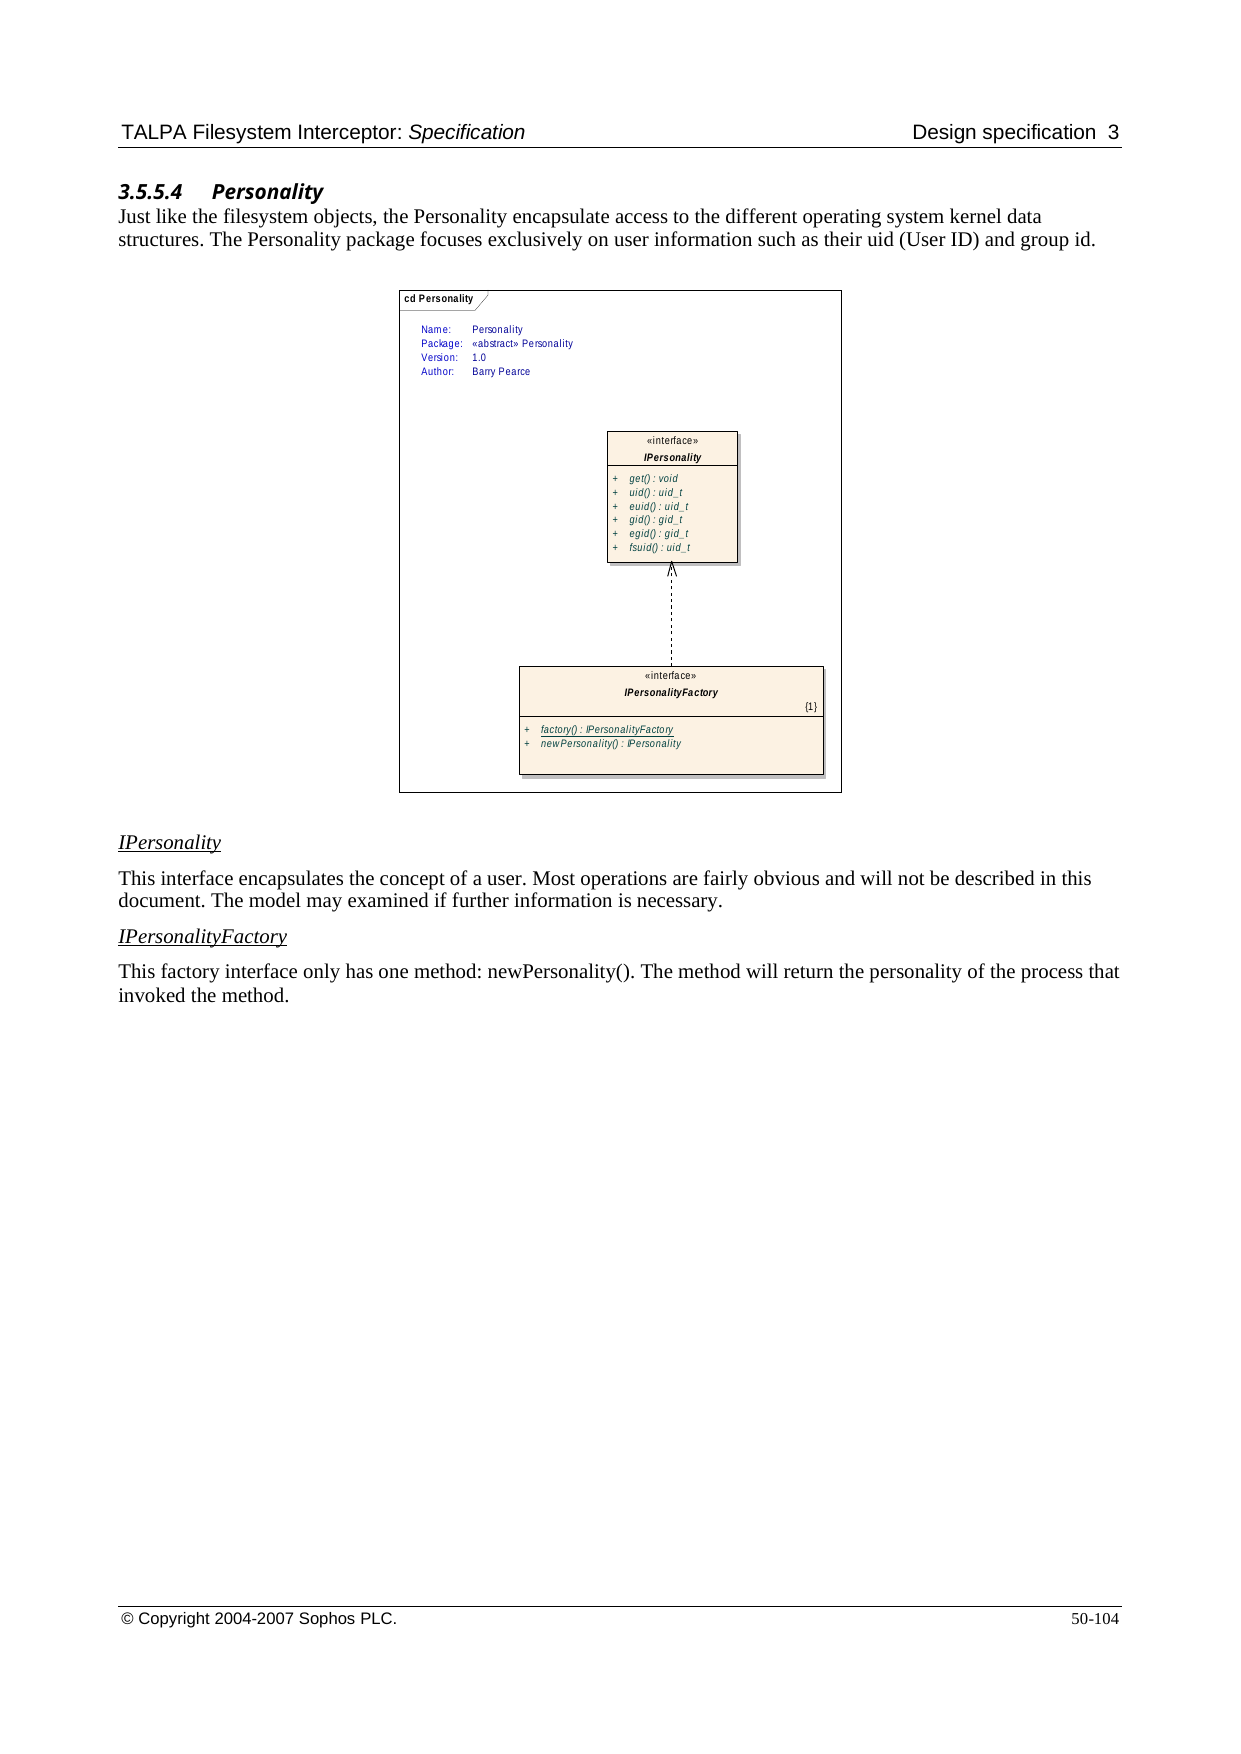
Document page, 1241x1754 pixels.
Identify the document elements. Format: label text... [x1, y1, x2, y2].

text This interface encapsulates the concept of a user. Most operations are fairly obvious and will not be described in this document. The model may examined if further information is necessary. [118, 866, 1122, 912]
text IPersonalityFactory [118, 925, 1122, 948]
text Just like the filesystem objects, the Personality encapsulate access to the different operating system kernel data structures. The Personality package focuses exclusively on user information such as their uid (User ID) and group id. [118, 205, 1122, 251]
text This factory interface only has one method: newPersonality(). The method will return the personality of the process that invoked the method. [118, 960, 1122, 1006]
text IPersonality [118, 831, 1122, 854]
subtitle Personality [118, 177, 1122, 205]
